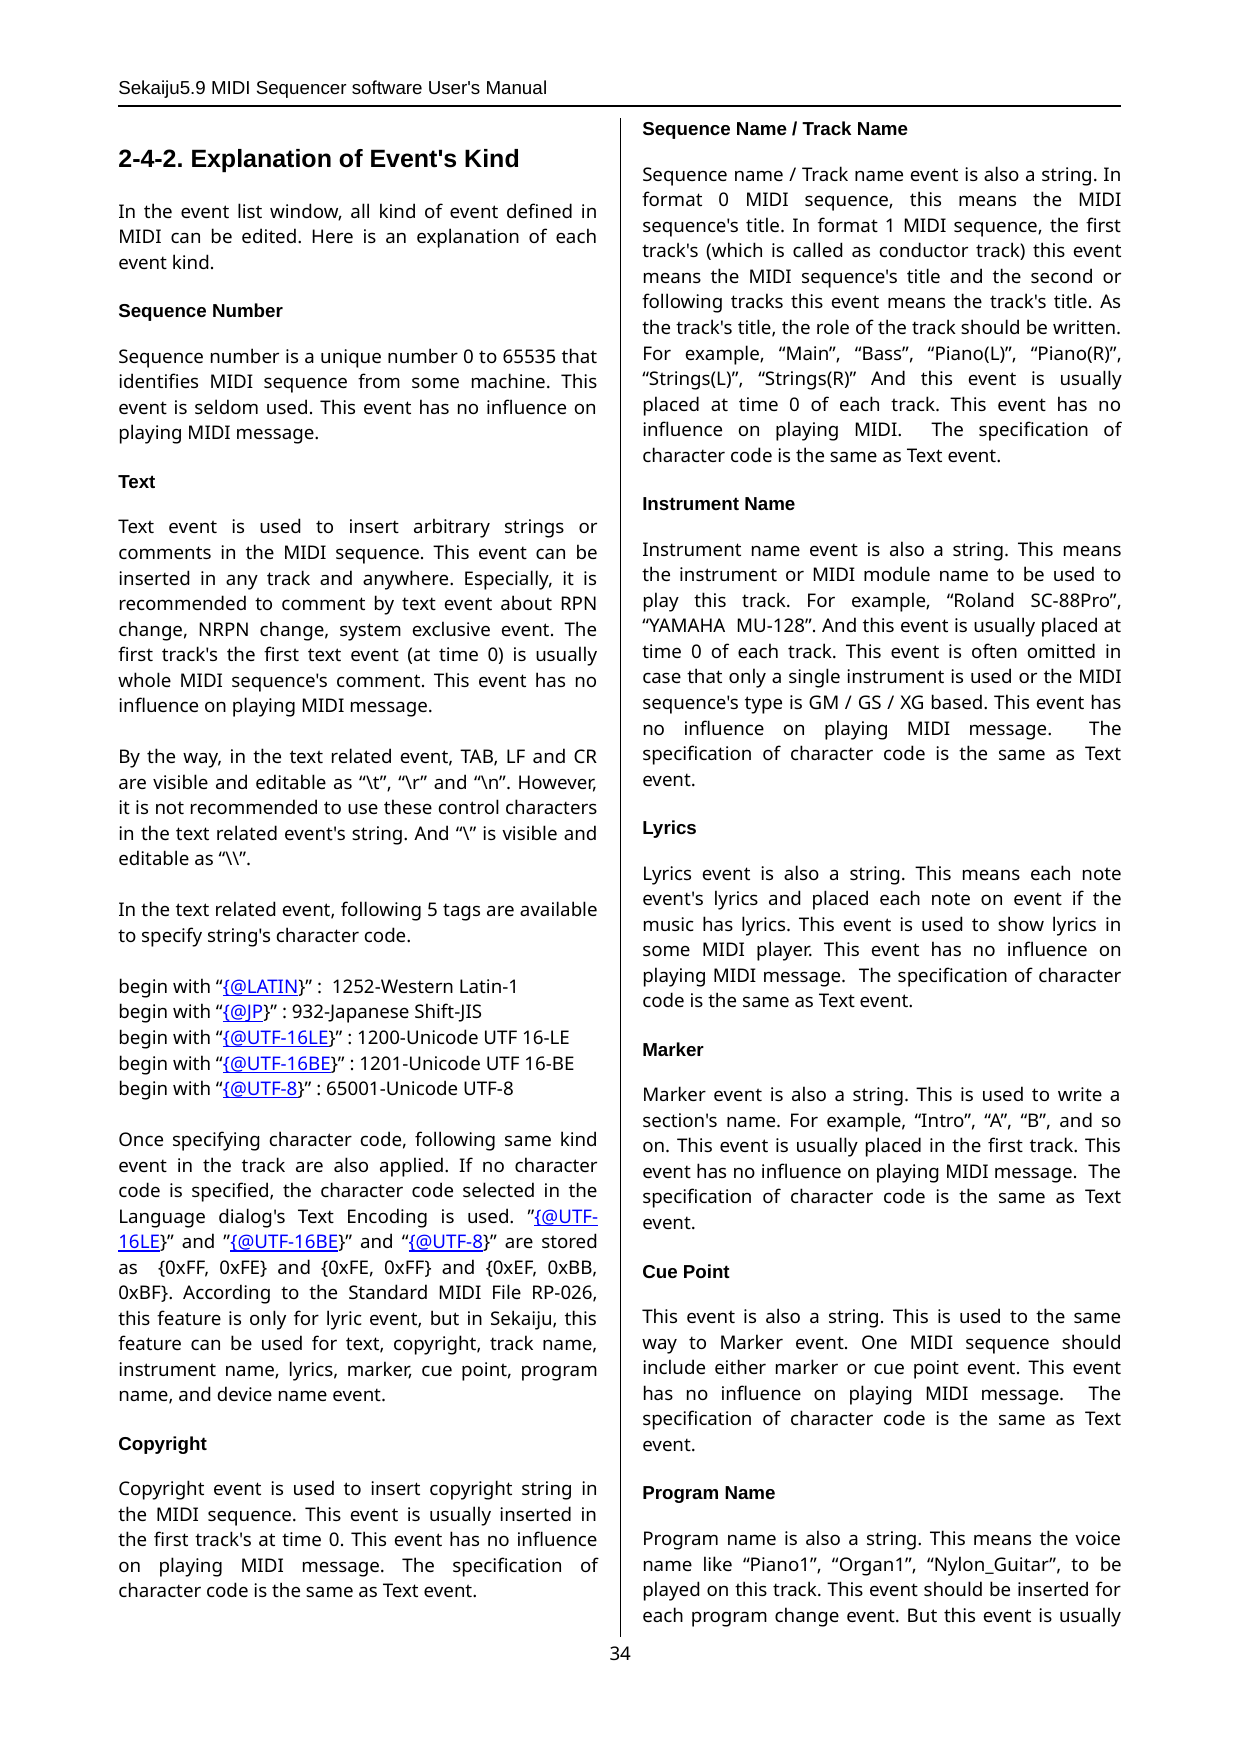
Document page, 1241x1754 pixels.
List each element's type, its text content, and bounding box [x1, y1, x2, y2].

text Lyrics event is also a string. This means each note event's lyrics and placed each note on event if the music has lyrics. This event is used to show lyrics in some MIDI player. This event has no influence on playing MIDI message. The specification of character code is the same as Text event. [642, 860, 1122, 1013]
text Sequence number is a unique number 0 to 65535 that identifies MIDI sequence from some machine. This event is seldom used. This event has no influence on playing MIDI message. [118, 343, 598, 445]
text Sequence Number [118, 300, 598, 322]
text In the event list window, all kind of event defined in MIDI can be edited. Here is an explanation of each event kind. [118, 198, 598, 274]
text Instrument name event is also a string. This means the instrument or MIDI module name to be used to play this track. For example, “Roland SC-88Pro”, “YAMAHA MU-128”. And this event is usually placed at time 0 of each track. This event is often omitted in case that only a single instrument is used or the MIDI sequence's type is GM / GS / XG based. This event has no influence on playing MIDI message. The specification of character code is the same as Text event. [642, 536, 1122, 791]
text begin with “{@JP}” : 932-Japanese Shift-JIS [118, 999, 598, 1024]
text Lyrics [642, 817, 1122, 838]
text begin with “{@UTF-8}” : 65001-Unicode UTF-8 [118, 1075, 598, 1101]
text Marker event is also a string. This is used to write a section's name. For example, “Intro”, “A”, “B”, and so on. This event is usually placed in the first track. This event has no influence on playing MIDI message. The specification of character code is the same as Text event. [642, 1082, 1122, 1235]
text Text event is used to insert arbitrary strings or comments in the MIDI sequence. This event can be inserted in any track and anywhere. Especially, it is recommended to comment by text event about RPN change, NRPN change, system exclusive event. The first track's the first text event (at time 0) is usually whole MIDI sequence's comment. This event has no influence on playing MIDI message. [118, 514, 598, 718]
text Once specifying character code, following same kind event in the track are also applied. If no character code is specified, the character code selected in the Language dialog's Text Encoding is used. ”{@UTF-16LE}” and ”{@UTF-16BE}” and “{@UTF-8}” are stored as {0xFF, 0xFE} and {0xFE, 0xFF} and {0xEF, 0xBB, 0xBF}. According to the Standard MIDI File RP-026, this feature is only for lyric event, but in Sekaiju, this feature can be used for text, copyright, track name, instrument name, lyrics, marker, cue point, program name, and device name event. [118, 1126, 598, 1407]
text Cue Point [642, 1260, 1122, 1282]
text Sequence name / Track name event is also a string. In format 0 MIDI sequence, this means the MIDI sequence's title. In format 1 MIDI sequence, the first track's (which is called as conductor track) this event means the MIDI sequence's title and the second or following tracks this event means the track's title. As the track's title, the role of the track should be written. For example, “Main”, “Bass”, “Piano(L)”, “Piano(R)”, “Strings(L)”, “Strings(R)” And this event is usually placed at time 0 of each track. This event has no influence on playing MIDI. The specification of character code is the same as Text event. [642, 161, 1122, 467]
text begin with “{@UTF-16LE}” : 1200-Unicode UTF 16-LE [118, 1024, 598, 1050]
text Program name is also a string. This means the voice name like “Piano1”, “Organ1”, “Nylon_Guitar”, to be played on this track. This event should be inserted for each program change event. But this event is usually [642, 1525, 1122, 1627]
subtitle 2-4-2. Explanation of Event's Kind [118, 144, 598, 172]
text Sequence Name / Track Name [642, 118, 1122, 140]
text Program Name [642, 1482, 1122, 1504]
text Text [118, 471, 598, 492]
text begin with “{@UTF-16BE}” : 1201-Unicode UTF 16-BE [118, 1050, 598, 1075]
text Instrument Name [642, 493, 1122, 514]
text begin with “{@LATIN}” : 1252-Western Latin-1 [118, 973, 598, 999]
text This event is also a string. This is used to the same way to Marker event. One MIDI sequence should include either marker or cue point event. This event has no influence on playing MIDI message. The specification of character code is the same as Text event. [642, 1303, 1122, 1457]
text In the text related event, following 5 tags are available to specify string's character code. [118, 897, 598, 948]
text By the way, in the text related event, TAB, LF and CR are visible and editable as “\t”, “\r” and “\n”. However, it is not recommended to use these control characters in the text related event's string. And “\” is visible and editable as “\\”. [118, 743, 598, 871]
text Copyright event is used to insert copyright string in the MIDI sequence. This event is usually inserted in the first track's at time 0. This event has no influence on playing MIDI message. The specification of character code is the same as Text event. [118, 1476, 598, 1603]
text Marker [642, 1039, 1122, 1060]
text Copyright [118, 1433, 598, 1454]
